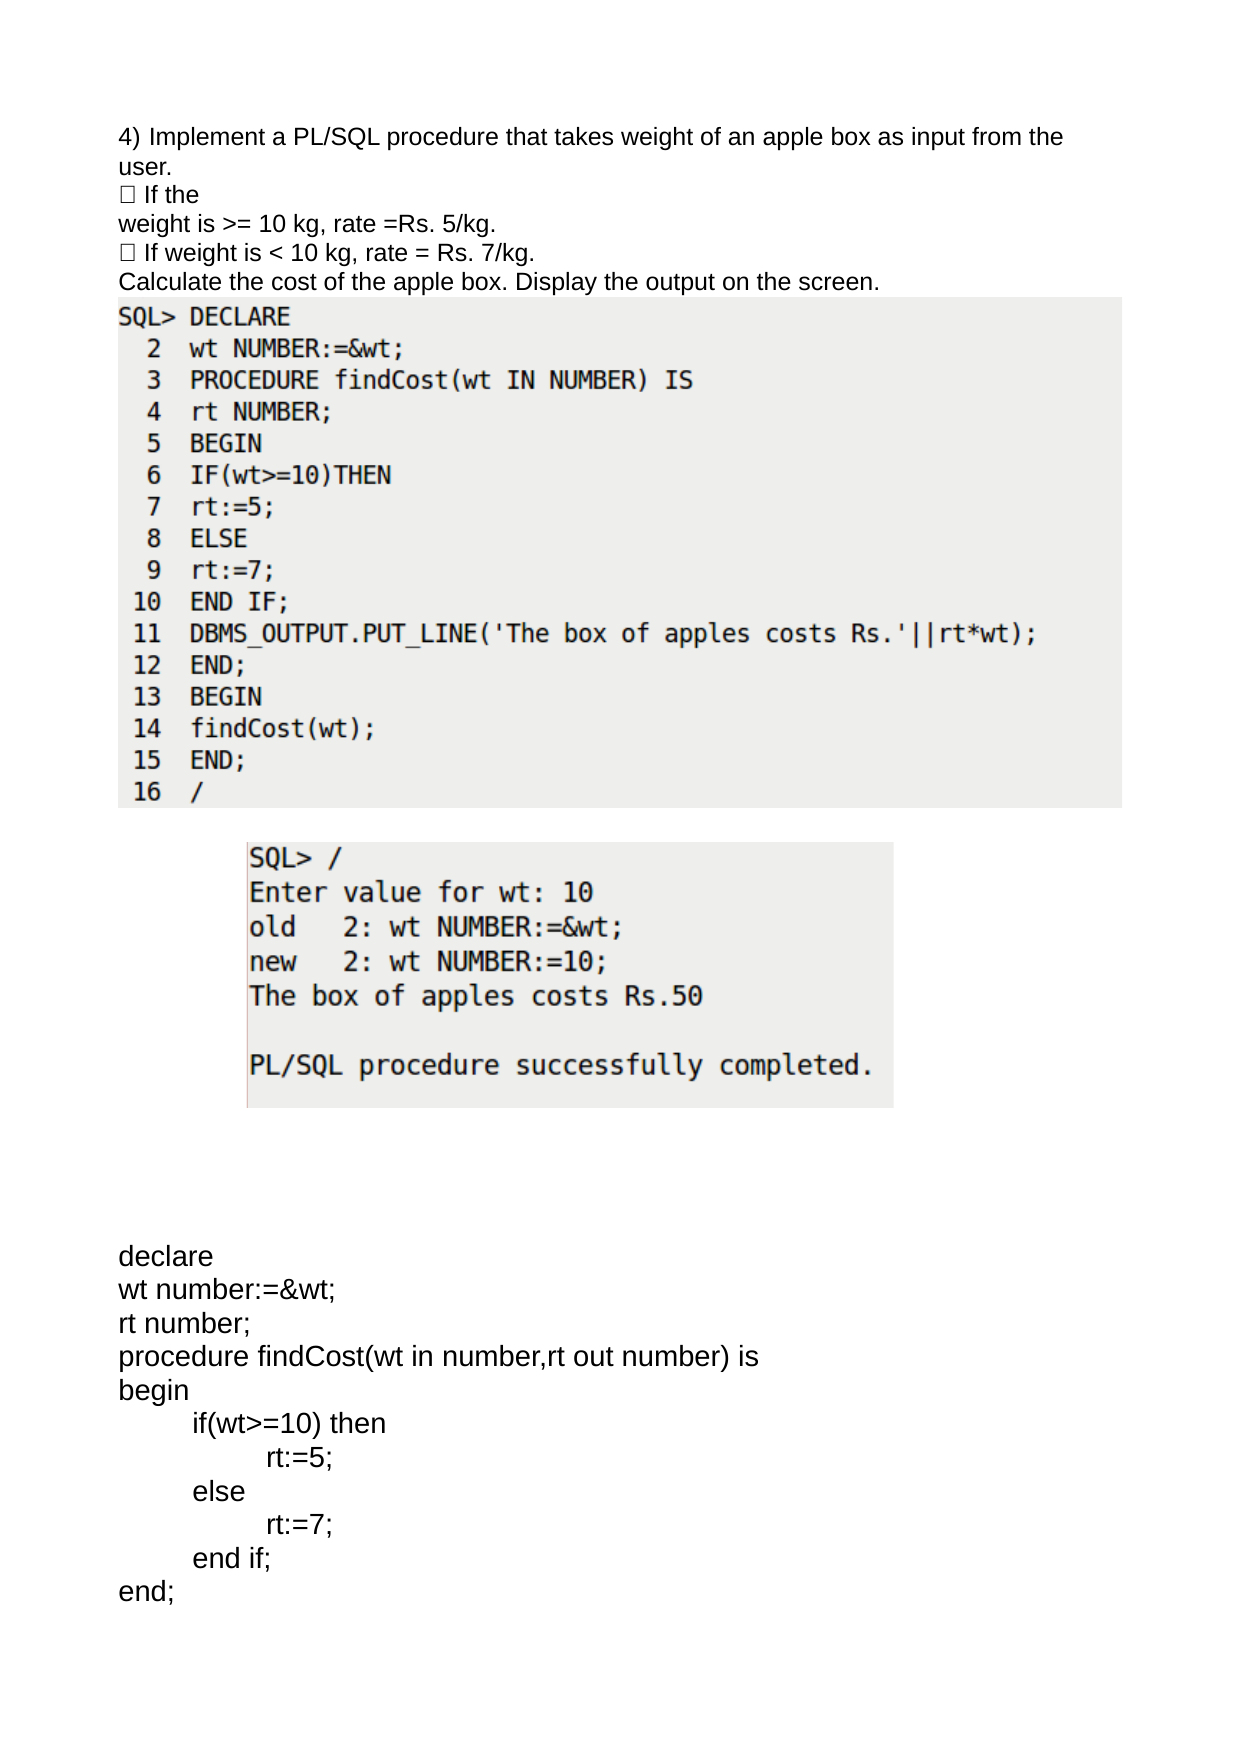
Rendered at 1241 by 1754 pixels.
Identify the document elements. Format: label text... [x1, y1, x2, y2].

text rt:=7; [118, 1507, 1122, 1541]
text if(wt>=10) then [118, 1407, 1122, 1440]
text rt number; [118, 1306, 1122, 1339]
text begin [118, 1373, 1122, 1407]
text declare [118, 1239, 1122, 1272]
text else [118, 1474, 1122, 1507]
text end; [118, 1574, 1122, 1608]
text 4) Implement a PL/SQL procedure that takes weight of an apple box as input from the user.  If the weight is >= 10 kg, rate =Rs. 5/kg.  If weight is < 10 kg, rate = Rs. 7/kg. Calculate the cost of the apple box. Display the output on the screen. [118, 118, 1122, 295]
picture [118, 297, 1123, 808]
text procedure findCost(wt in number,rt out number) is [118, 1339, 1122, 1373]
text rt:=5; [118, 1440, 1122, 1474]
picture [246, 842, 894, 1108]
text wt number:=&wt; [118, 1272, 1122, 1306]
text end if; [118, 1541, 1122, 1574]
